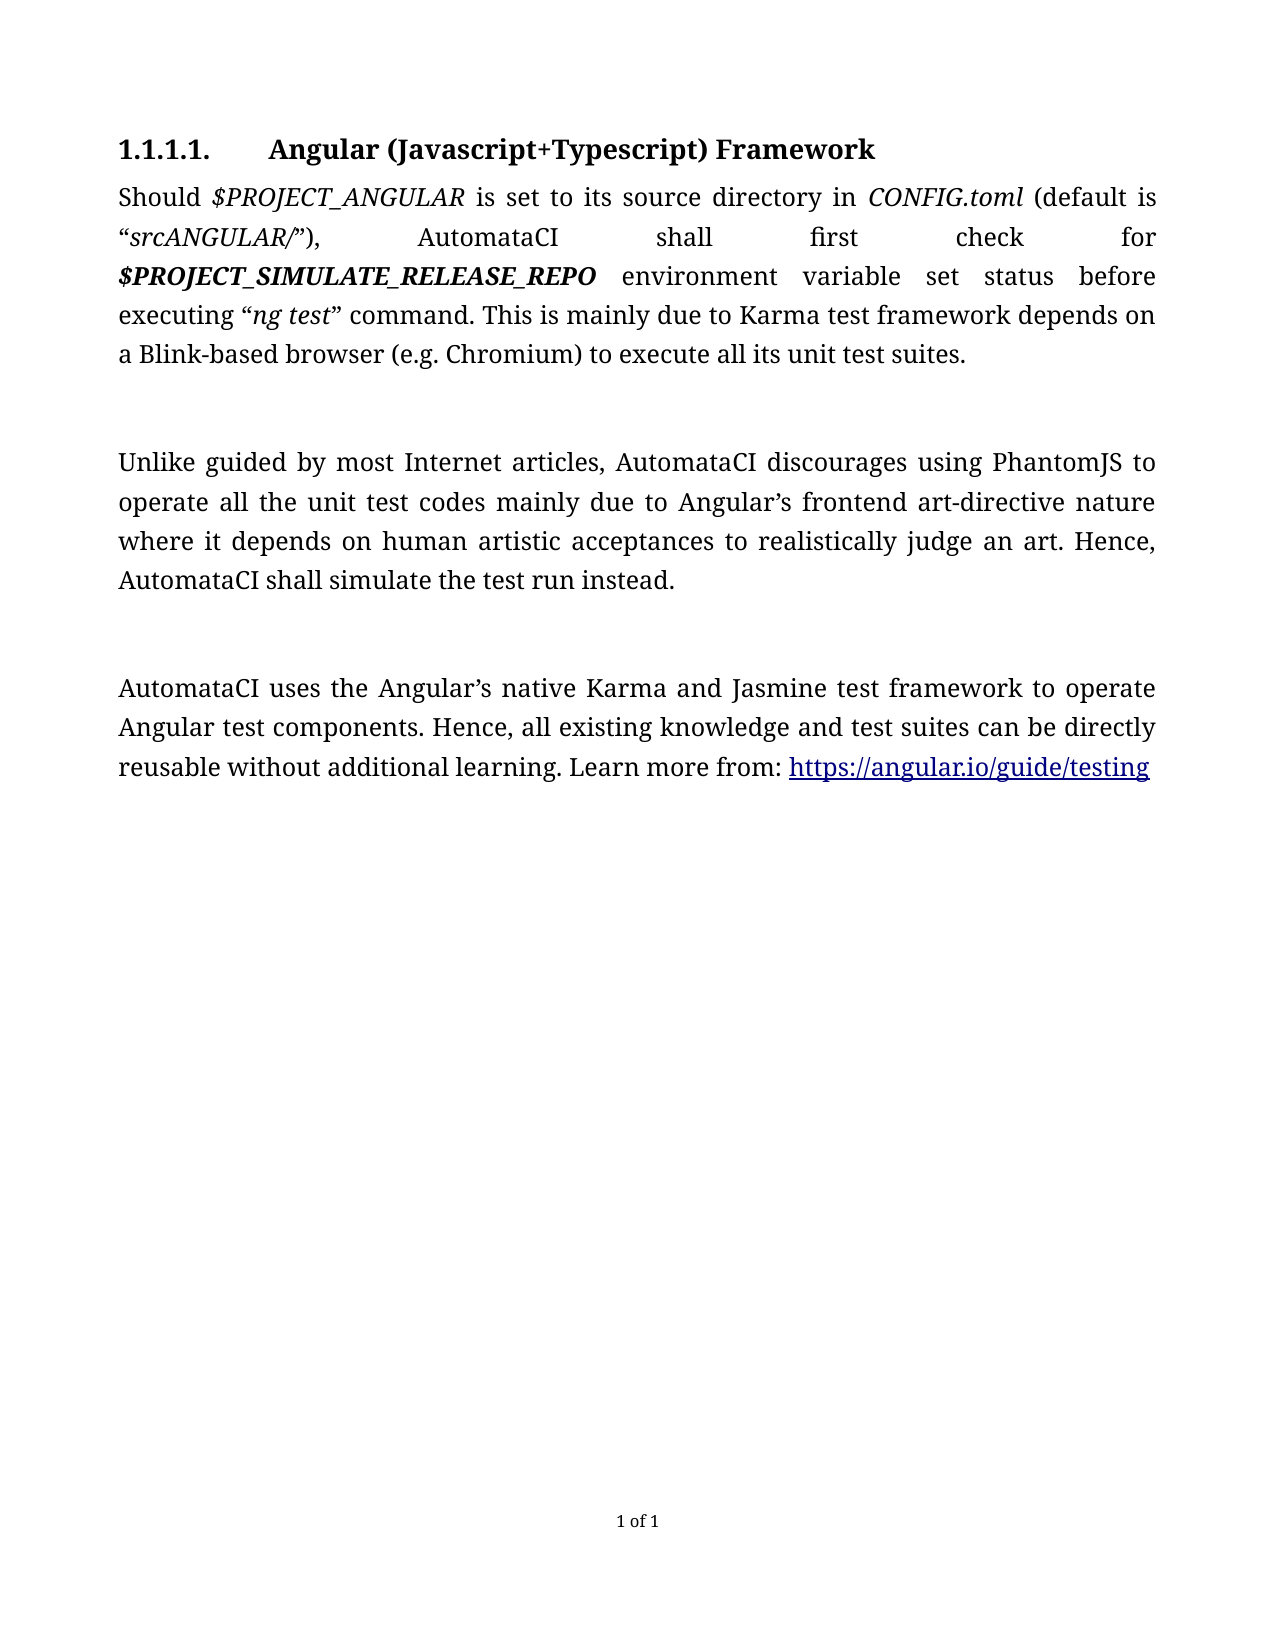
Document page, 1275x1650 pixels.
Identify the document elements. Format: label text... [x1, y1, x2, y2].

text Should $PROJECT_ANGULAR is set to its source directory in CONFIG.toml (default is “srcANGULAR/”), AutomataCI shall first check for $PROJECT_SIMULATE_RELEASE_REPO environment variable set status before executing “ng test” command. This is mainly due to Karma test framework depends on a Blink-based browser (e.g. Chromium) to execute all its unit test suites. [118, 180, 1157, 371]
text Unlike guided by most Internet articles, AutomataCI discourages using PhantomJS to operate all the unit test codes mainly due to Angular’s frontend art-directive nature where it depends on human artistic acceptances to realistically judge an art. Hence, AutomataCI shall simulate the test run instead. [118, 445, 1157, 597]
subtitle Angular (Javascript+Typescript) Framework [118, 131, 1157, 167]
text AutomataCI uses the Angular’s native Karma and Jasmine test framework to operate Angular test components. Hence, all existing knowledge and test suites can be directly reusable without additional learning. Learn more from: https://angular.io/guide/testing [118, 671, 1157, 783]
